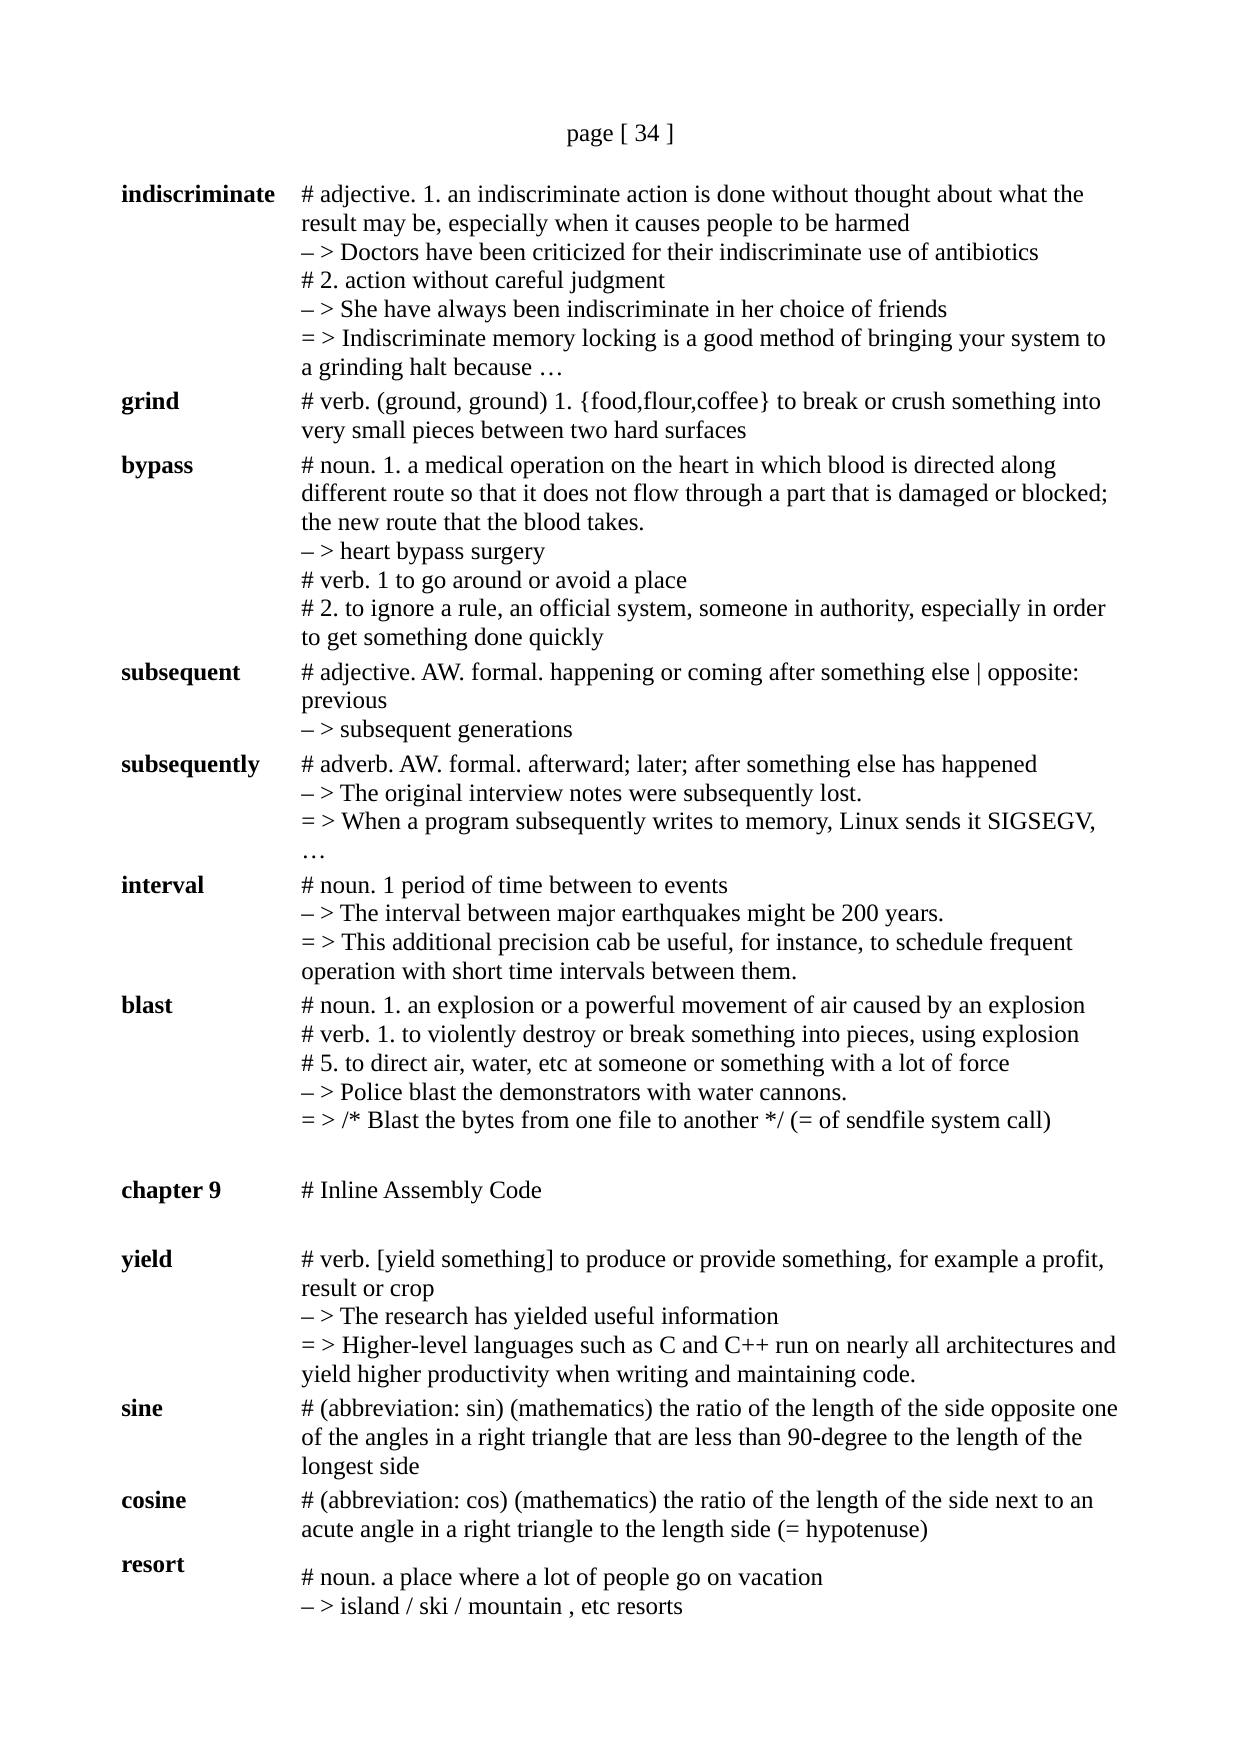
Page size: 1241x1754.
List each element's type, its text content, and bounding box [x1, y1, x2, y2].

table_cell chapter 9 [118, 1172, 298, 1206]
table_cell # verb. [yield something] to produce or provide something, for example a profit, result or crop – > The research has yielded useful information = > Higher-level languages such as C and C++ run on nearly all architectures and yield higher productivity when writing and maintaining code. [298, 1241, 1122, 1391]
table_cell bypass [118, 447, 298, 654]
table_cell yield [118, 1241, 298, 1391]
table_cell subsequent [118, 654, 298, 746]
table_cell # noun. a place where a lot of people go on vacation – > island / ski / mountain , etc resorts [298, 1546, 1122, 1636]
table_cell [118, 1206, 298, 1241]
table_cell sine [118, 1391, 298, 1483]
table_cell # noun. 1. an explosion or a powerful movement of air caused by an explosion # verb. 1. to violently destroy or break something into pieces, using explosion # 5. to direct air, water, etc at someone or something with a lot of force – > Police blast the demonstrators with water cannons. = > /* Blast the bytes from one file to another */ (= of sendfile system call) [298, 988, 1122, 1137]
table_cell # adjective. 1. an indiscriminate action is done without thought about what the result may be, especially when it causes people to be harmed – > Doctors have been criticized for their indiscriminate use of antibiotics # 2. action without careful judgment – > She have always been indiscriminate in her choice of friends = > Indiscriminate memory locking is a good method of bringing your system to a grinding halt because … [298, 176, 1122, 383]
table_cell grind [118, 384, 298, 447]
table_cell [298, 1206, 1122, 1241]
table_cell resort [118, 1546, 298, 1636]
table_cell interval [118, 867, 298, 988]
table_cell [118, 1137, 298, 1172]
table_cell # (abbreviation: cos) (mathematics) the ratio of the length of the side next to an acute angle in a right triangle to the length side (= hypotenuse) [298, 1483, 1122, 1546]
table_cell # (abbreviation: sin) (mathematics) the ratio of the length of the side opposite one of the angles in a right triangle that are less than 90-degree to the length of the longest side [298, 1391, 1122, 1483]
table_cell # noun. 1 period of time between to events – > The interval between major earthquakes might be 200 years. = > This additional precision cab be useful, for instance, to schedule frequent operation with short time intervals between them. [298, 867, 1122, 988]
table_cell [298, 1137, 1122, 1172]
table_cell subsequently [118, 746, 298, 867]
table_cell # Inline Assembly Code [298, 1172, 1122, 1206]
table_cell cosine [118, 1483, 298, 1546]
table_cell # noun. 1. a medical operation on the heart in which blood is directed along different route so that it does not flow through a part that is damaged or blocked; the new route that the blood takes. – > heart bypass surgery # verb. 1 to go around or avoid a place # 2. to ignore a rule, an official system, someone in authority, especially in order to get something done quickly [298, 447, 1122, 654]
table_cell # adverb. AW. formal. afterward; later; after something else has happened – > The original interview notes were subsequently lost. = > When a program subsequently writes to memory, Linux sends it SIGSEGV, … [298, 746, 1122, 867]
table_cell # verb. (ground, ground) 1. {food,flour,coffee} to break or crush something into very small pieces between two hard surfaces [298, 384, 1122, 447]
table_cell # adjective. AW. formal. happening or coming after something else | opposite: previous – > subsequent generations [298, 654, 1122, 746]
table_cell blast [118, 988, 298, 1137]
table_cell indiscriminate [118, 176, 298, 383]
